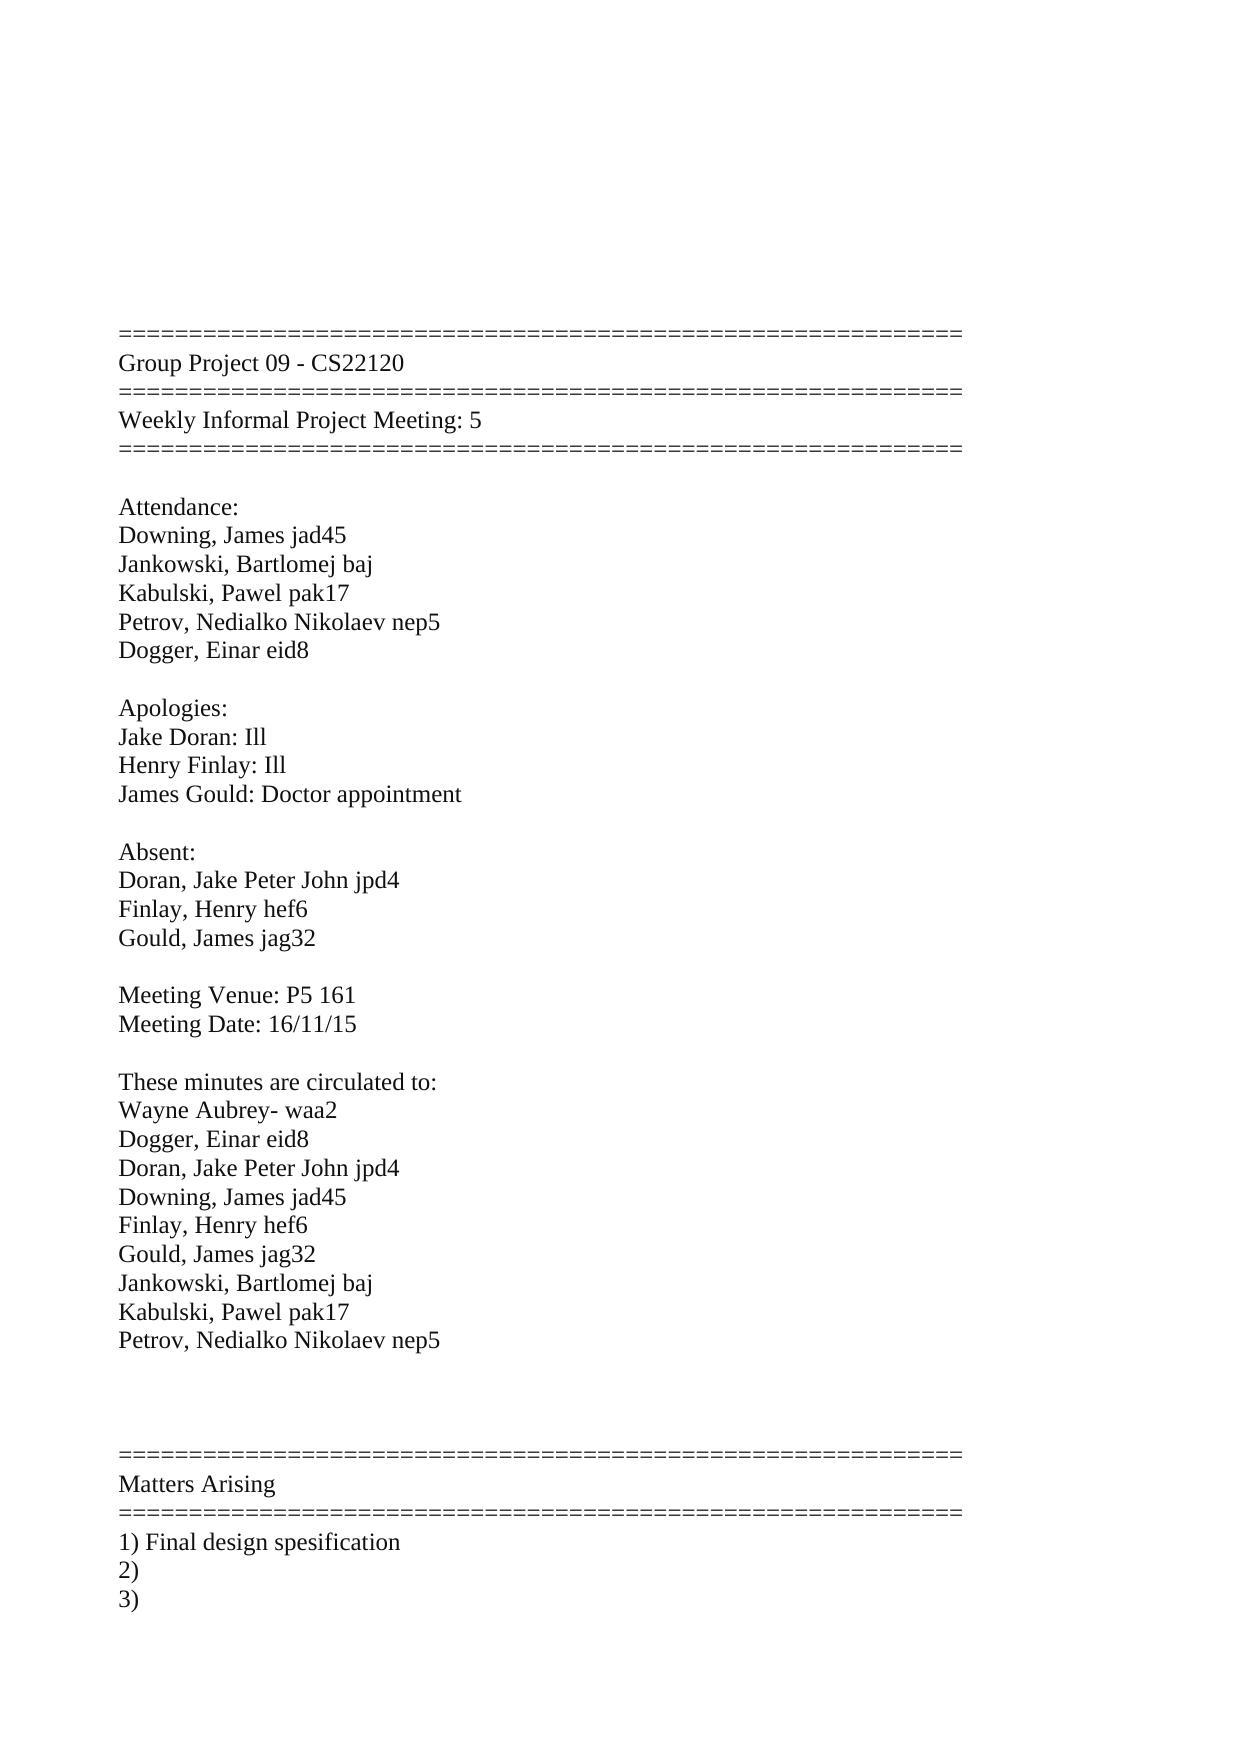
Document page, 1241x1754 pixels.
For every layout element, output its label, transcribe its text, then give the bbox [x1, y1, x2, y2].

text Wayne Aubrey- waa2 [118, 1096, 1122, 1124]
text Finlay, Henry hef6 [118, 894, 1122, 923]
text Apologies: [118, 693, 1122, 722]
text Group Project 09 - CS22120 [118, 348, 1122, 377]
text ============================================================ [118, 377, 1122, 406]
text Doran, Jake Peter John jpd4 [118, 866, 1122, 894]
text Meeting Date: 16/11/15 [118, 1009, 1122, 1038]
text Absent: [118, 837, 1122, 866]
text 1) Final design spesification [118, 1527, 1122, 1556]
text These minutes are circulated to: [118, 1067, 1122, 1096]
text Jankowski, Bartlomej baj [118, 1268, 1122, 1297]
text Dogger, Einar eid8 [118, 1124, 1122, 1153]
text Dogger, Einar eid8 [118, 636, 1122, 664]
text James Gould: Doctor appointment [118, 779, 1122, 808]
text Downing, James jad45 [118, 1182, 1122, 1211]
text Meeting Venue: P5 161 [118, 981, 1122, 1009]
text Gould, James jag32 [118, 923, 1122, 952]
text Petrov, Nedialko Nikolaev nep5 [118, 1326, 1122, 1354]
text Attendance: [118, 492, 1122, 521]
text ============================================================ [118, 319, 1122, 348]
text 3) [118, 1584, 1122, 1613]
text ============================================================ [118, 1441, 1122, 1469]
text Downing, James jad45 [118, 521, 1122, 549]
text Gould, James jag32 [118, 1239, 1122, 1268]
text Jake Doran: Ill [118, 722, 1122, 751]
text Petrov, Nedialko Nikolaev nep5 [118, 607, 1122, 636]
text Doran, Jake Peter John jpd4 [118, 1153, 1122, 1182]
text Henry Finlay: Ill [118, 751, 1122, 779]
text Finlay, Henry hef6 [118, 1211, 1122, 1239]
text ============================================================ [118, 1498, 1122, 1527]
text Kabulski, Pawel pak17 [118, 1297, 1122, 1326]
text ============================================================ [118, 434, 1122, 463]
text Jankowski, Bartlomej baj [118, 549, 1122, 578]
text 2) [118, 1556, 1122, 1584]
text Matters Arising [118, 1469, 1122, 1498]
text Kabulski, Pawel pak17 [118, 578, 1122, 607]
text Weekly Informal Project Meeting: 5 [118, 406, 1122, 434]
